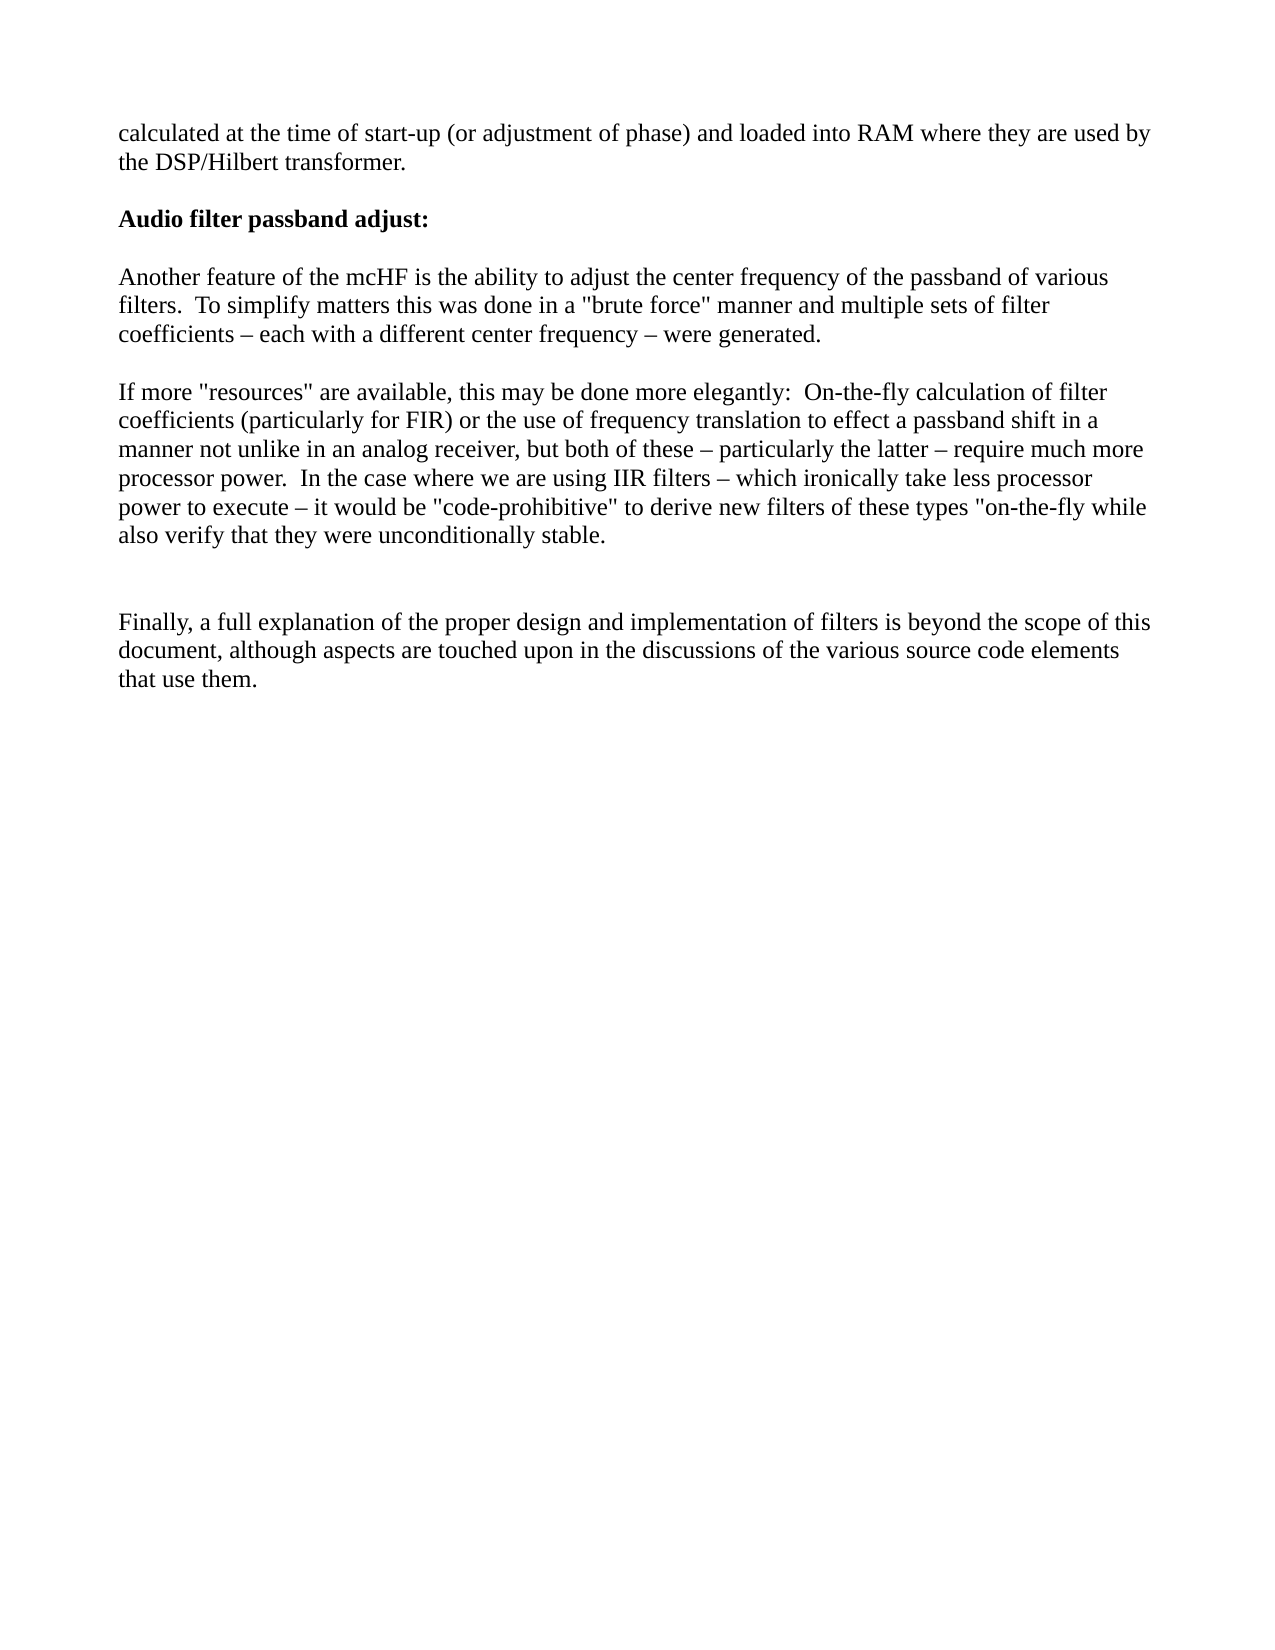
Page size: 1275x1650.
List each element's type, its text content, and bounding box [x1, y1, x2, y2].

text Audio filter passband adjust: [118, 204, 1157, 233]
text Finally, a full explanation of the proper design and implementation of filters is beyond the scope of this document, although aspects are touched upon in the discussions of the various source code elements that use them. [118, 607, 1157, 693]
text Another feature of the mcHF is the ability to adjust the center frequency of the passband of various filters. To simplify matters this was done in a "brute force" manner and multiple sets of filter coefficients – each with a different center frequency – were generated. [118, 262, 1157, 348]
text calculated at the time of start-up (or adjustment of phase) and loaded into RAM where they are used by the DSP/Hilbert transformer. [118, 118, 1157, 176]
text If more "resources" are available, this may be done more elegantly: On-the-fly calculation of filter coefficients (particularly for FIR) or the use of frequency translation to effect a passband shift in a manner not unlike in an analog receiver, but both of these – particularly the latter – require much more processor power. In the case where we are using IIR filters – which ironically take less processor power to execute – it would be "code-prohibitive" to derive new filters of these types "on-the-fly while also verify that they were unconditionally stable. [118, 377, 1157, 549]
